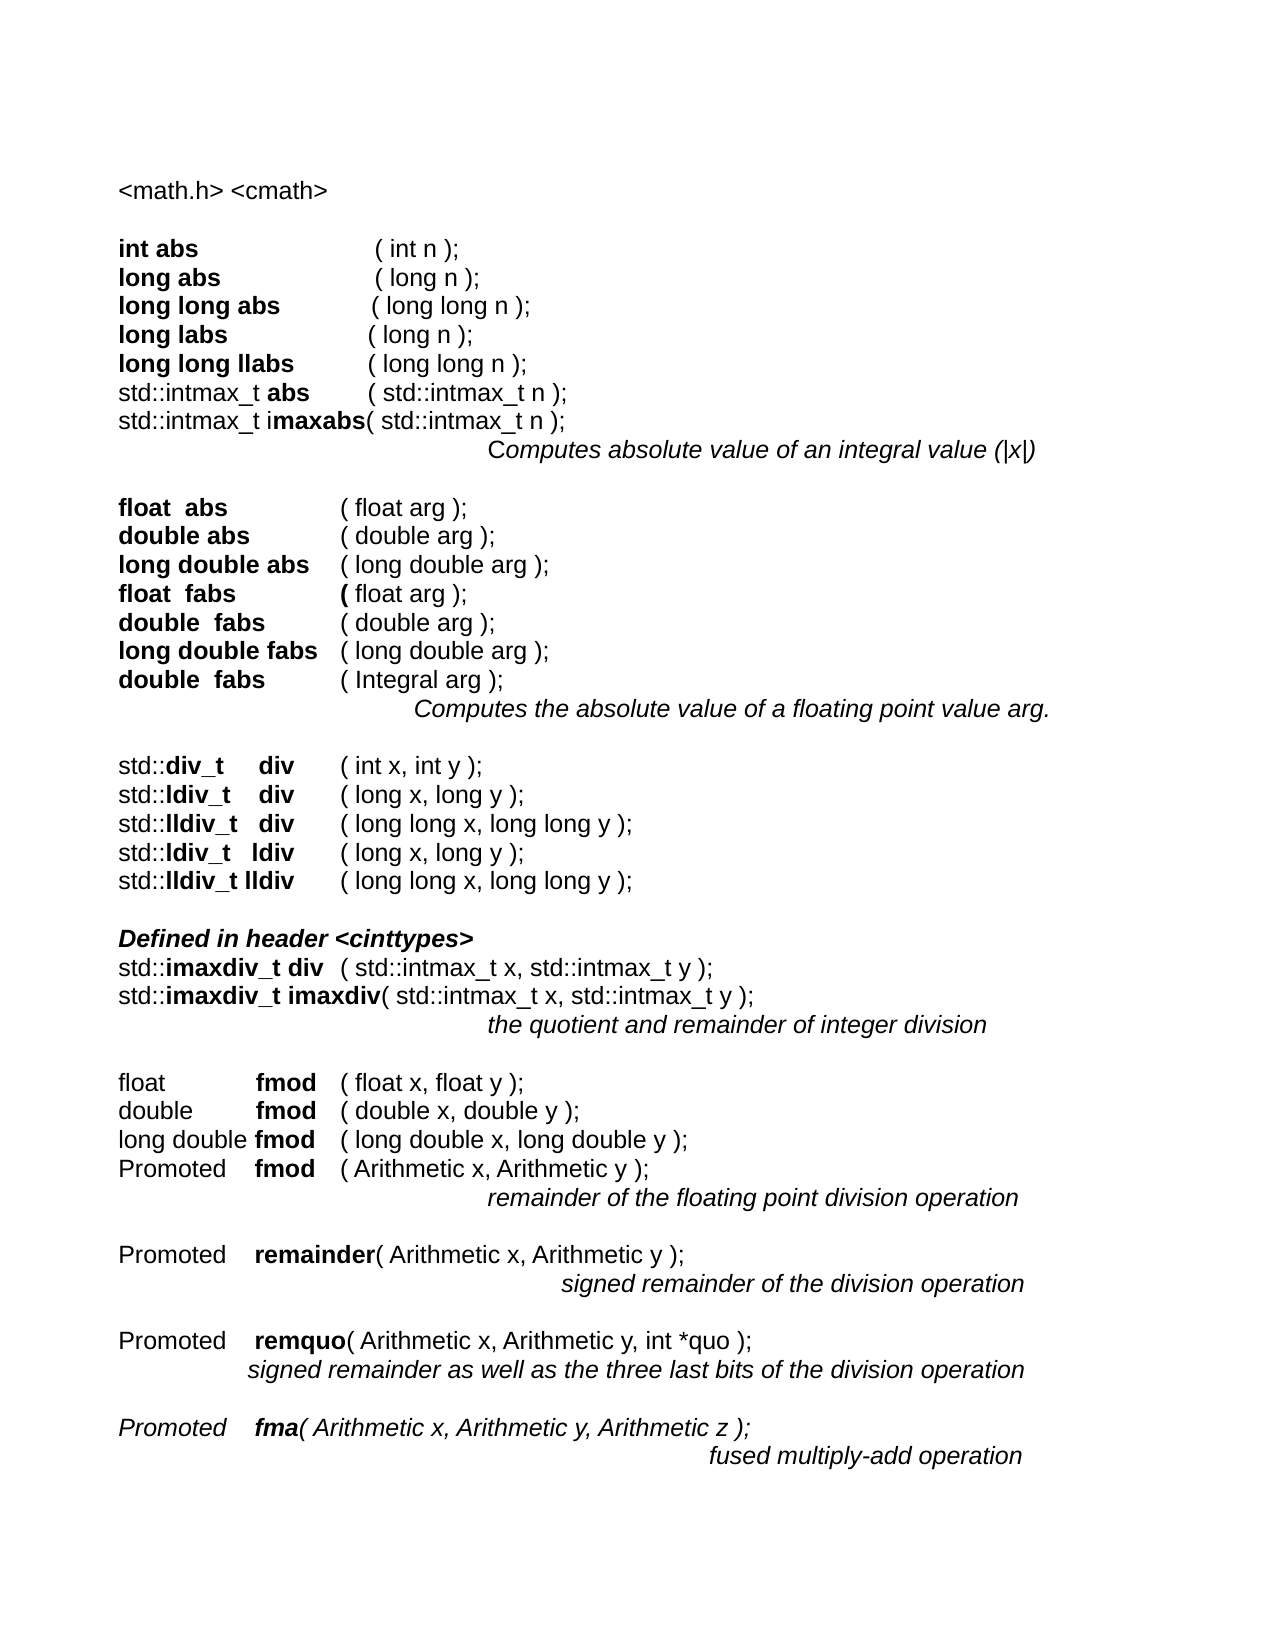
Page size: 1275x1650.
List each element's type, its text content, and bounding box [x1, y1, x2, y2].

text std::lldiv_t lldiv ( long long x, long long y ); [118, 866, 1157, 895]
text remainder of the floating point division operation [118, 1183, 1157, 1211]
text long double abs ( long double arg ); [118, 550, 1157, 579]
text Defined in header <cinttypes> [118, 924, 1157, 953]
text int abs ( int n ); [118, 234, 1157, 263]
text std::ldiv_t div ( long x, long y ); [118, 780, 1157, 809]
text <math.h> <cmath> [118, 176, 1157, 205]
text float fabs ( float arg ); [118, 579, 1157, 608]
text signed remainder as well as the three last bits of the division operation [118, 1355, 1157, 1384]
text float fmod ( float x, float y ); [118, 1068, 1157, 1096]
text Computes the absolute value of a floating point value arg. [118, 694, 1157, 723]
text long abs ( long n ); [118, 263, 1157, 291]
text std::imaxdiv_t div ( std::intmax_t x, std::intmax_t y ); [118, 953, 1157, 981]
text double abs ( double arg ); [118, 521, 1157, 550]
text std::ldiv_t ldiv ( long x, long y ); [118, 838, 1157, 866]
text long labs ( long n ); [118, 320, 1157, 349]
text std::intmax_t imaxabs( std::intmax_t n ); [118, 406, 1157, 435]
text Promoted remquo( Arithmetic x, Arithmetic y, int *quo ); [118, 1326, 1157, 1355]
text double fabs ( double arg ); [118, 608, 1157, 636]
text signed remainder of the division operation [118, 1269, 1157, 1298]
text long double fabs ( long double arg ); [118, 636, 1157, 665]
text double fabs ( Integral arg ); [118, 665, 1157, 694]
text float abs ( float arg ); [118, 493, 1157, 521]
text std::intmax_t abs ( std::intmax_t n ); [118, 378, 1157, 406]
text Computes absolute value of an integral value (|x|) [118, 435, 1157, 464]
text Promoted fmod ( Arithmetic x, Arithmetic y ); [118, 1154, 1157, 1183]
text long long llabs ( long long n ); [118, 349, 1157, 378]
text the quotient and remainder of integer division [118, 1010, 1157, 1039]
text Promoted remainder( Arithmetic x, Arithmetic y ); [118, 1240, 1157, 1269]
text long long abs ( long long n ); [118, 291, 1157, 320]
text std::div_t div ( int x, int y ); [118, 751, 1157, 780]
text fused multiply-add operation [118, 1441, 1157, 1470]
text std::lldiv_t div ( long long x, long long y ); [118, 809, 1157, 838]
text Promoted fma( Arithmetic x, Arithmetic y, Arithmetic z ); [118, 1413, 1157, 1441]
text long double fmod ( long double x, long double y ); [118, 1125, 1157, 1154]
text double fmod ( double x, double y ); [118, 1096, 1157, 1125]
text std::imaxdiv_t imaxdiv( std::intmax_t x, std::intmax_t y ); [118, 981, 1157, 1010]
